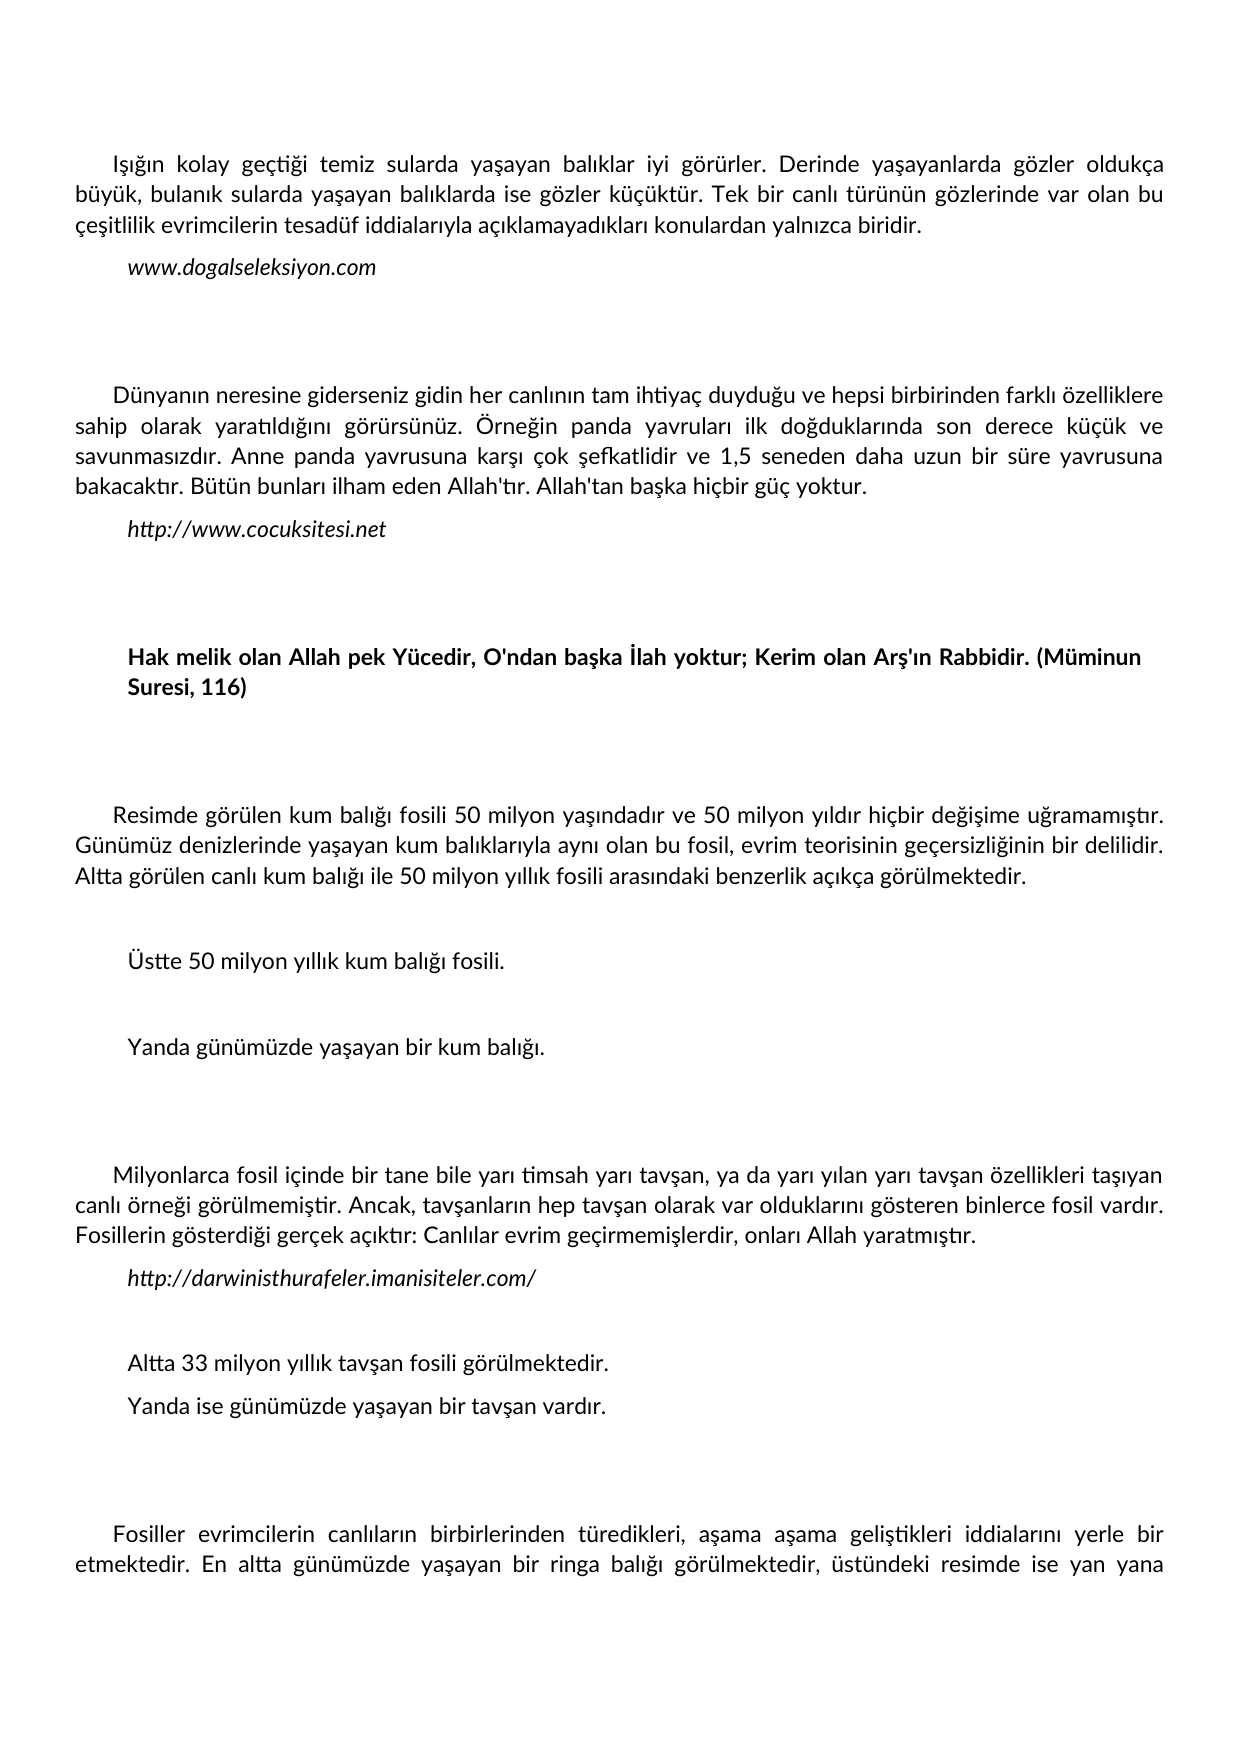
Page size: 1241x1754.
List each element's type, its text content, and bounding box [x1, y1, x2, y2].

text http://darwinisthurafeler.imanisiteler.com/ [127, 1263, 1143, 1291]
text http://www.cocuksitesi.net [127, 514, 1143, 542]
text Hak melik olan Allah pek Yücedir, O'ndan başka İlah yoktur; Kerim olan Arş'ın Rabbidir. (Müminun Suresi, 116) [127, 643, 1143, 700]
text Yanda günümüzde yaşayan bir kum balığı. [127, 1032, 1143, 1060]
text Fosiller evrimcilerin canlıların birbirlerinden türedikleri, aşama aşama geliştikleri iddialarını yerle bir etmektedir. En altta günümüzde yaşayan bir ringa balığı görülmektedir, üstündeki resimde ise yan yana [75, 1520, 1165, 1577]
text Yanda ise günümüzde yaşayan bir tavşan vardır. [127, 1392, 1143, 1419]
text www.dogalseleksiyon.com [127, 253, 1143, 281]
text Resimde görülen kum balığı fosili 50 milyon yaşındadır ve 50 milyon yıldır hiçbir değişime uğramamıştır. Günümüz denizlerinde yaşayan kum balıklarıyla aynı olan bu fosil, evrim teorisinin geçersizliğinin bir delilidir. Altta görülen canlı kum balığı ile 50 milyon yıllık fosili arasındaki benzerlik açıkça görülmektedir. [75, 801, 1165, 889]
text Üstte 50 milyon yıllık kum balığı fosili. [127, 947, 1143, 974]
text Milyonlarca fosil içinde bir tane bile yarı timsah yarı tavşan, ya da yarı yılan yarı tavşan özellikleri taşıyan canlı örneği görülmemiştir. Ancak, tavşanların hep tavşan olarak var olduklarını gösteren binlerce fosil vardır. Fosillerin gösterdiği gerçek açıktır: Canlılar evrim geçirmemişlerdir, onları Allah yaratmıştır. [75, 1160, 1165, 1248]
text Dünyanın neresine giderseniz gidin her canlının tam ihtiyaç duyduğu ve hepsi birbirinden farklı özelliklere sahip olarak yaratıldığını görürsünüz. Örneğin panda yavruları ilk doğduklarında son derece küçük ve savunmasızdır. Anne panda yavrusuna karşı çok şefkatlidir ve 1,5 seneden daha uzun bir süre yavrusuna bakacaktır. Bütün bunları ilham eden Allah'tır. Allah'tan başka hiçbir güç yoktur. [75, 381, 1165, 499]
text Altta 33 milyon yıllık tavşan fosili görülmektedir. [127, 1349, 1143, 1376]
text Işığın kolay geçtiği temiz sularda yaşayan balıklar iyi görürler. Derinde yaşayanlarda gözler oldukça büyük, bulanık sularda yaşayan balıklarda ise gözler küçüktür. Tek bir canlı türünün gözlerinde var olan bu çeşitlilik evrimcilerin tesadüf iddialarıyla açıklamayadıkları konulardan yalnızca biridir. [75, 150, 1165, 238]
